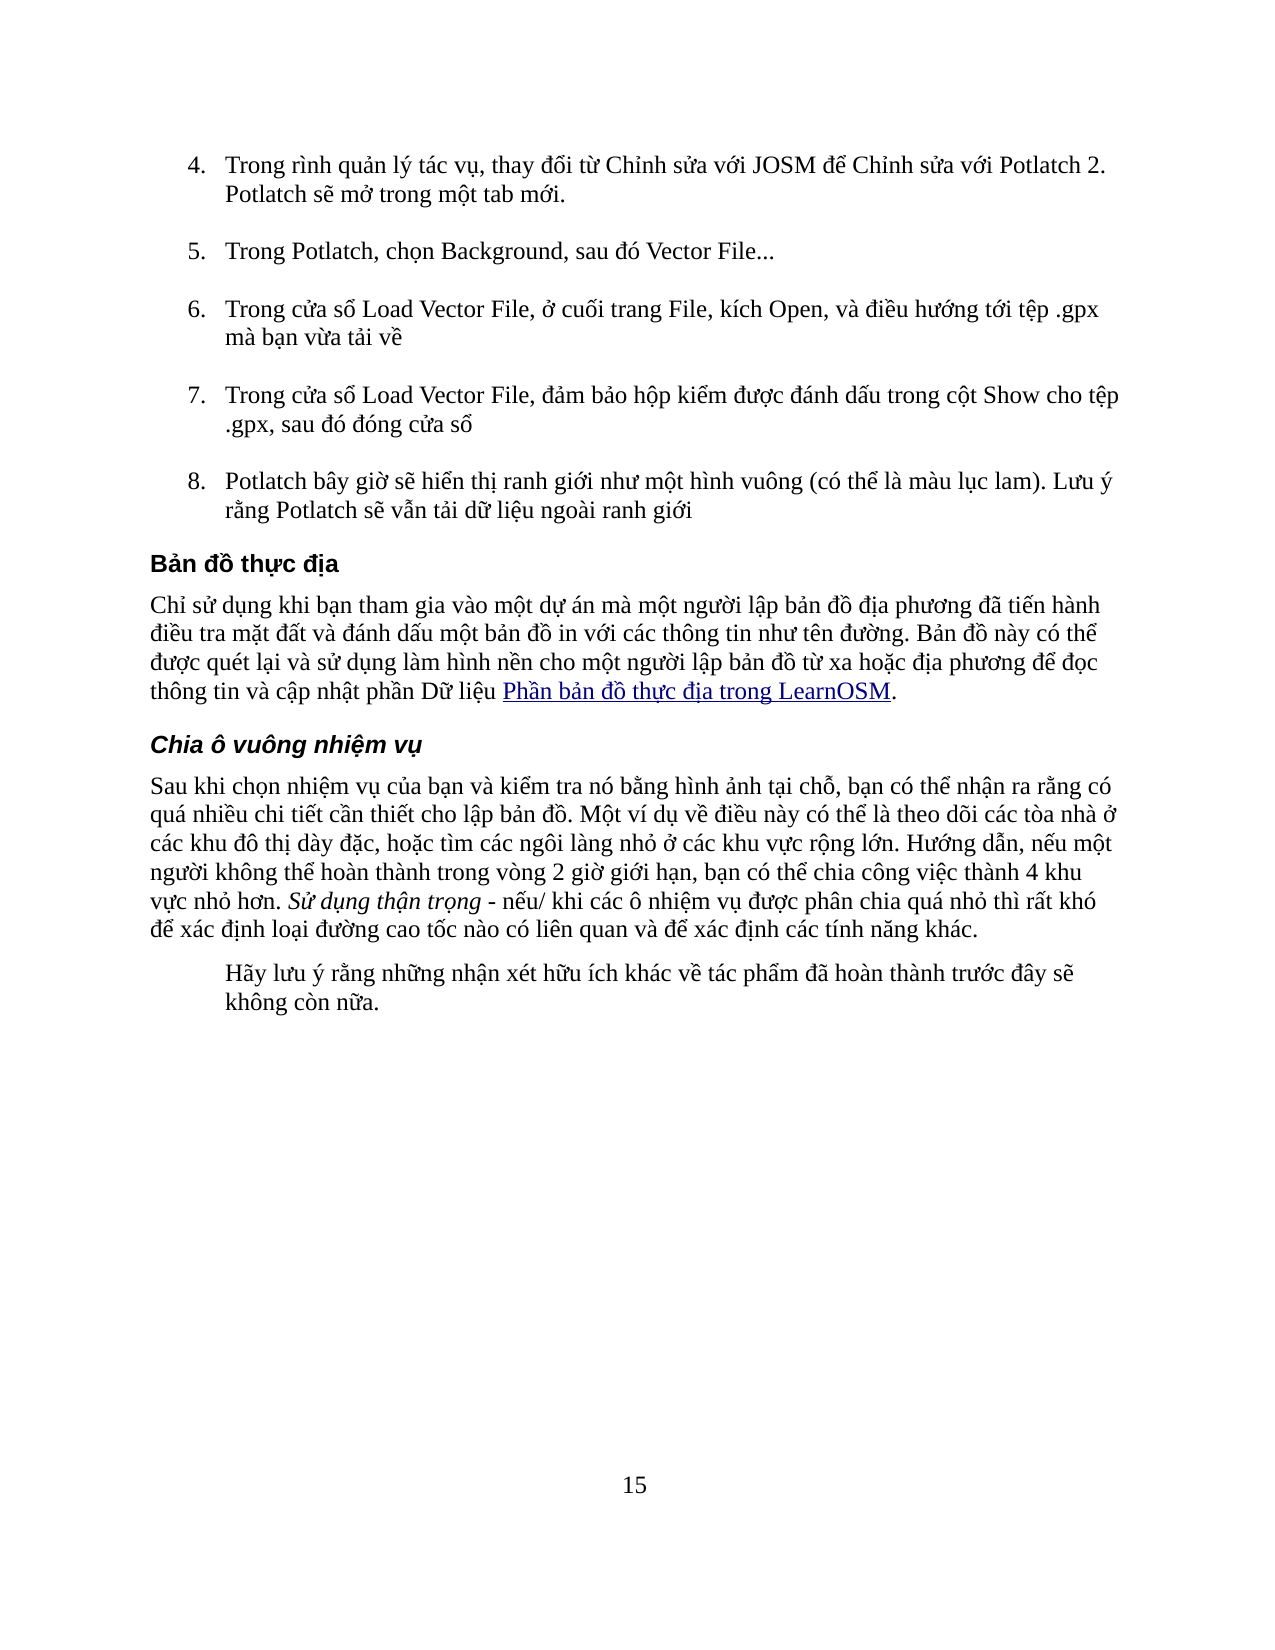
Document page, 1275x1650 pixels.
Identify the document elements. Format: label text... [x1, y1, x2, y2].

text Sau khi chọn nhiệm vụ của bạn và kiểm tra nó bằng hình ảnh tại chỗ, bạn có thể nhận ra rằng có quá nhiều chi tiết cần thiết cho lập bản đồ. Một ví dụ về điều này có thể là theo dõi các tòa nhà ở các khu đô thị dày đặc, hoặc tìm các ngôi làng nhỏ ở các khu vực rộng lớn. Hướng dẫn, nếu một người không thể hoàn thành trong vòng 2 giờ giới hạn, bạn có thể chia công việc thành 4 khu vực nhỏ hơn. Sử dụng thận trọng - nếu/ khi các ô nhiệm vụ được phân chia quá nhỏ thì rất khó để xác định loại đường cao tốc nào có liên quan và để xác định các tính năng khác. [150, 771, 1125, 943]
text Chỉ sử dụng khi bạn tham gia vào một dự án mà một người lập bản đồ địa phương đã tiến hành điều tra mặt đất và đánh dấu một bản đồ in với các thông tin như tên đường. Bản đồ này có thể được quét lại và sử dụng làm hình nền cho một người lập bản đồ từ xa hoặc địa phương để đọc thông tin và cập nhật phần Dữ liệu Phần bản đồ thực địa trong LearnOSM. [150, 590, 1125, 705]
subtitle Bản đồ thực địa [150, 549, 1125, 577]
list Trong Potlatch, chọn Background, sau đó Vector File... [187, 236, 1125, 294]
list Trong rình quản lý tác vụ, thay đổi từ Chỉnh sửa với JOSM để Chỉnh sửa với Potlatch 2. Potlatch sẽ mở trong một tab mới. [187, 150, 1125, 236]
subtitle Chia ô vuông nhiệm vụ [150, 730, 1125, 758]
list Trong cửa sổ Load Vector File, đảm bảo hộp kiểm được đánh dấu trong cột Show cho tệp .gpx, sau đó đóng cửa sổ [187, 380, 1125, 466]
list Trong cửa sổ Load Vector File, ở cuối trang File, kích Open, và điều hướng tới tệp .gpx mà bạn vừa tải về [187, 294, 1125, 380]
list Potlatch bây giờ sẽ hiển thị ranh giới như một hình vuông (có thể là màu lục lam). Lưu ý rằng Potlatch sẽ vẫn tải dữ liệu ngoài ranh giới [187, 466, 1125, 524]
text Hãy lưu ý rằng những nhận xét hữu ích khác về tác phẩm đã hoàn thành trước đây sẽ không còn nữa. [225, 958, 1125, 1016]
